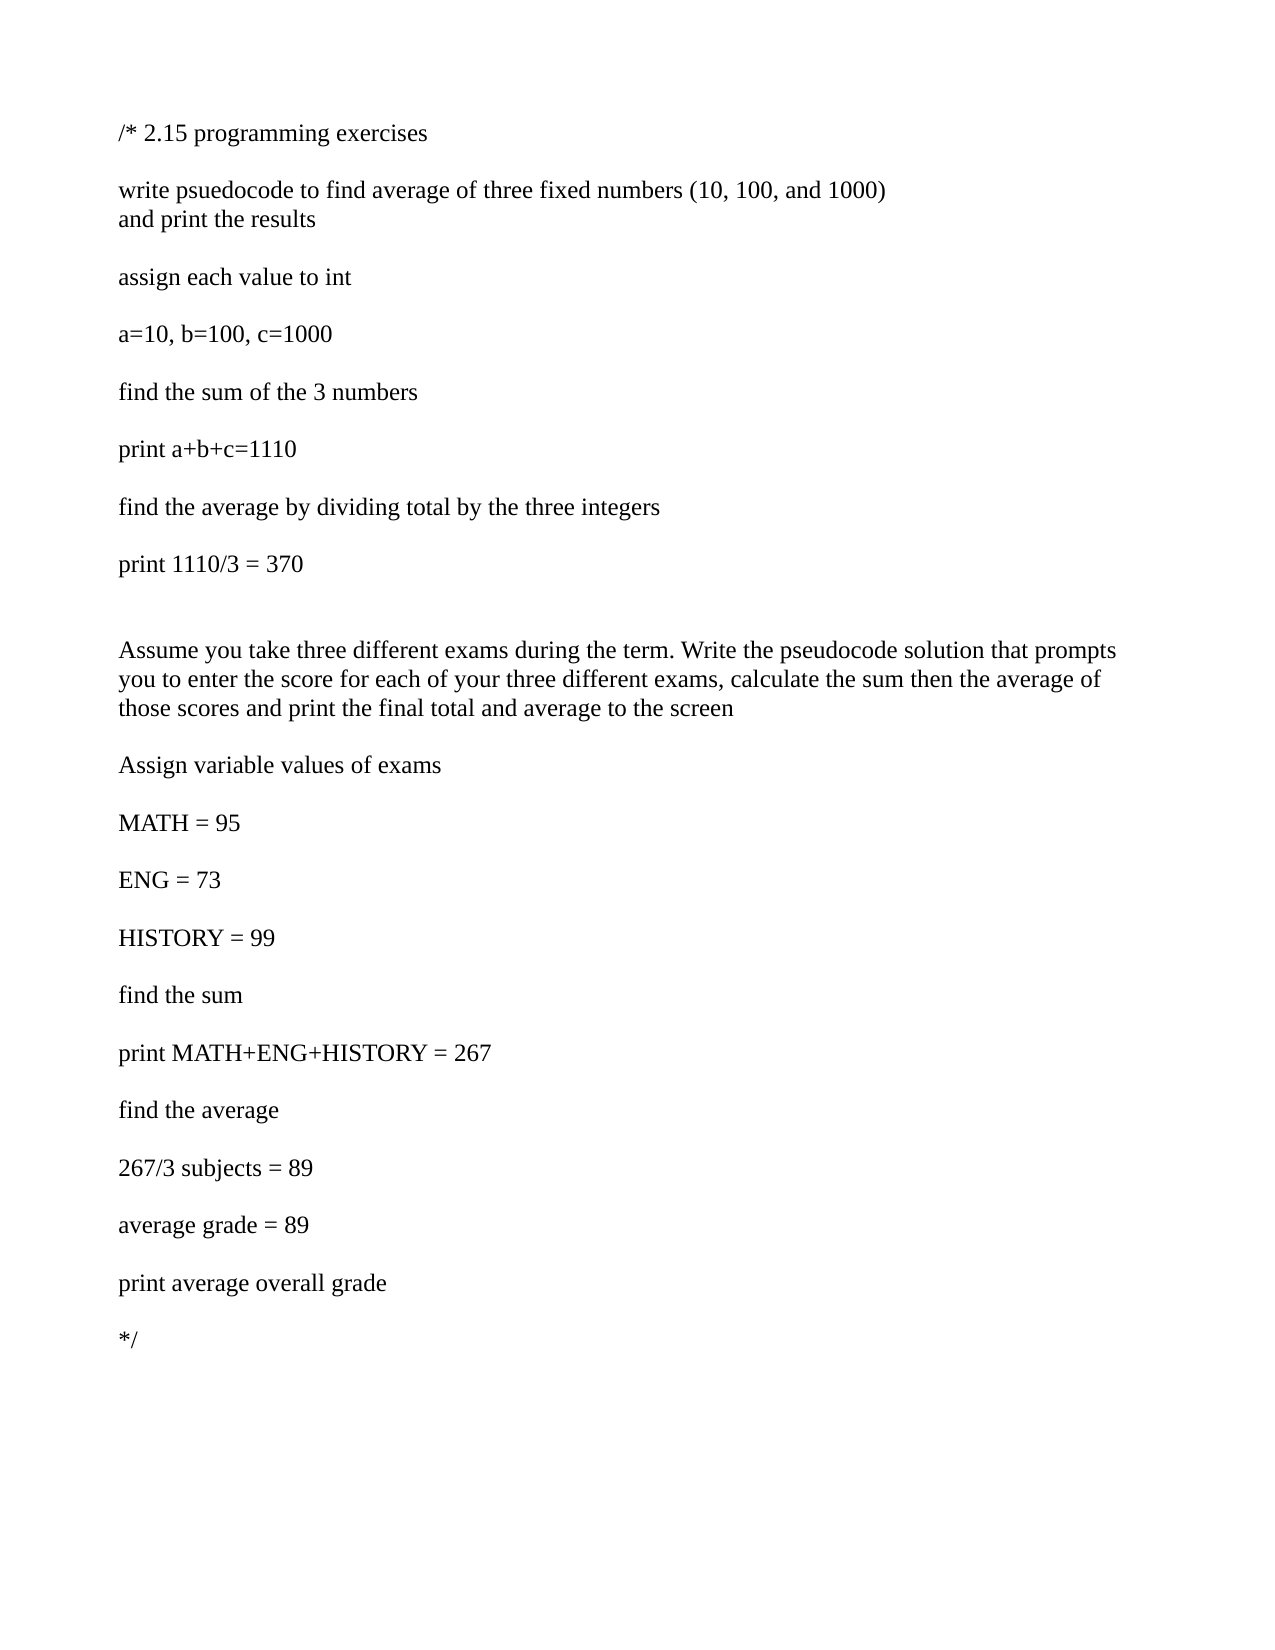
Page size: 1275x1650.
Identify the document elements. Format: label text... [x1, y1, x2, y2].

text find the sum [118, 981, 1157, 1009]
text /* 2.15 programming exercises [118, 118, 1157, 147]
text and print the results [118, 204, 1157, 233]
text print 1110/3 = 370 [118, 549, 1157, 578]
text */ [118, 1326, 1157, 1354]
text HISTORY = 99 [118, 923, 1157, 952]
text 267/3 subjects = 89 [118, 1153, 1157, 1182]
text print average overall grade [118, 1268, 1157, 1297]
text find the average by dividing total by the three integers [118, 492, 1157, 521]
text find the sum of the 3 numbers [118, 377, 1157, 406]
text write psuedocode to find average of three fixed numbers (10, 100, and 1000) [118, 176, 1157, 204]
text average grade = 89 [118, 1211, 1157, 1239]
text ENG = 73 [118, 866, 1157, 894]
text MATH = 95 [118, 808, 1157, 837]
text Assign variable values of exams [118, 751, 1157, 779]
text print a+b+c=1110 [118, 434, 1157, 463]
text assign each value to int [118, 262, 1157, 291]
text print MATH+ENG+HISTORY = 267 [118, 1038, 1157, 1067]
text a=10, b=100, c=1000 [118, 319, 1157, 348]
text find the average [118, 1096, 1157, 1124]
text Assume you take three different exams during the term. Write the pseudocode solution that prompts you to enter the score for each of your three different exams, calculate the sum then the average of those scores and print the final total and average to the screen [118, 636, 1157, 722]
